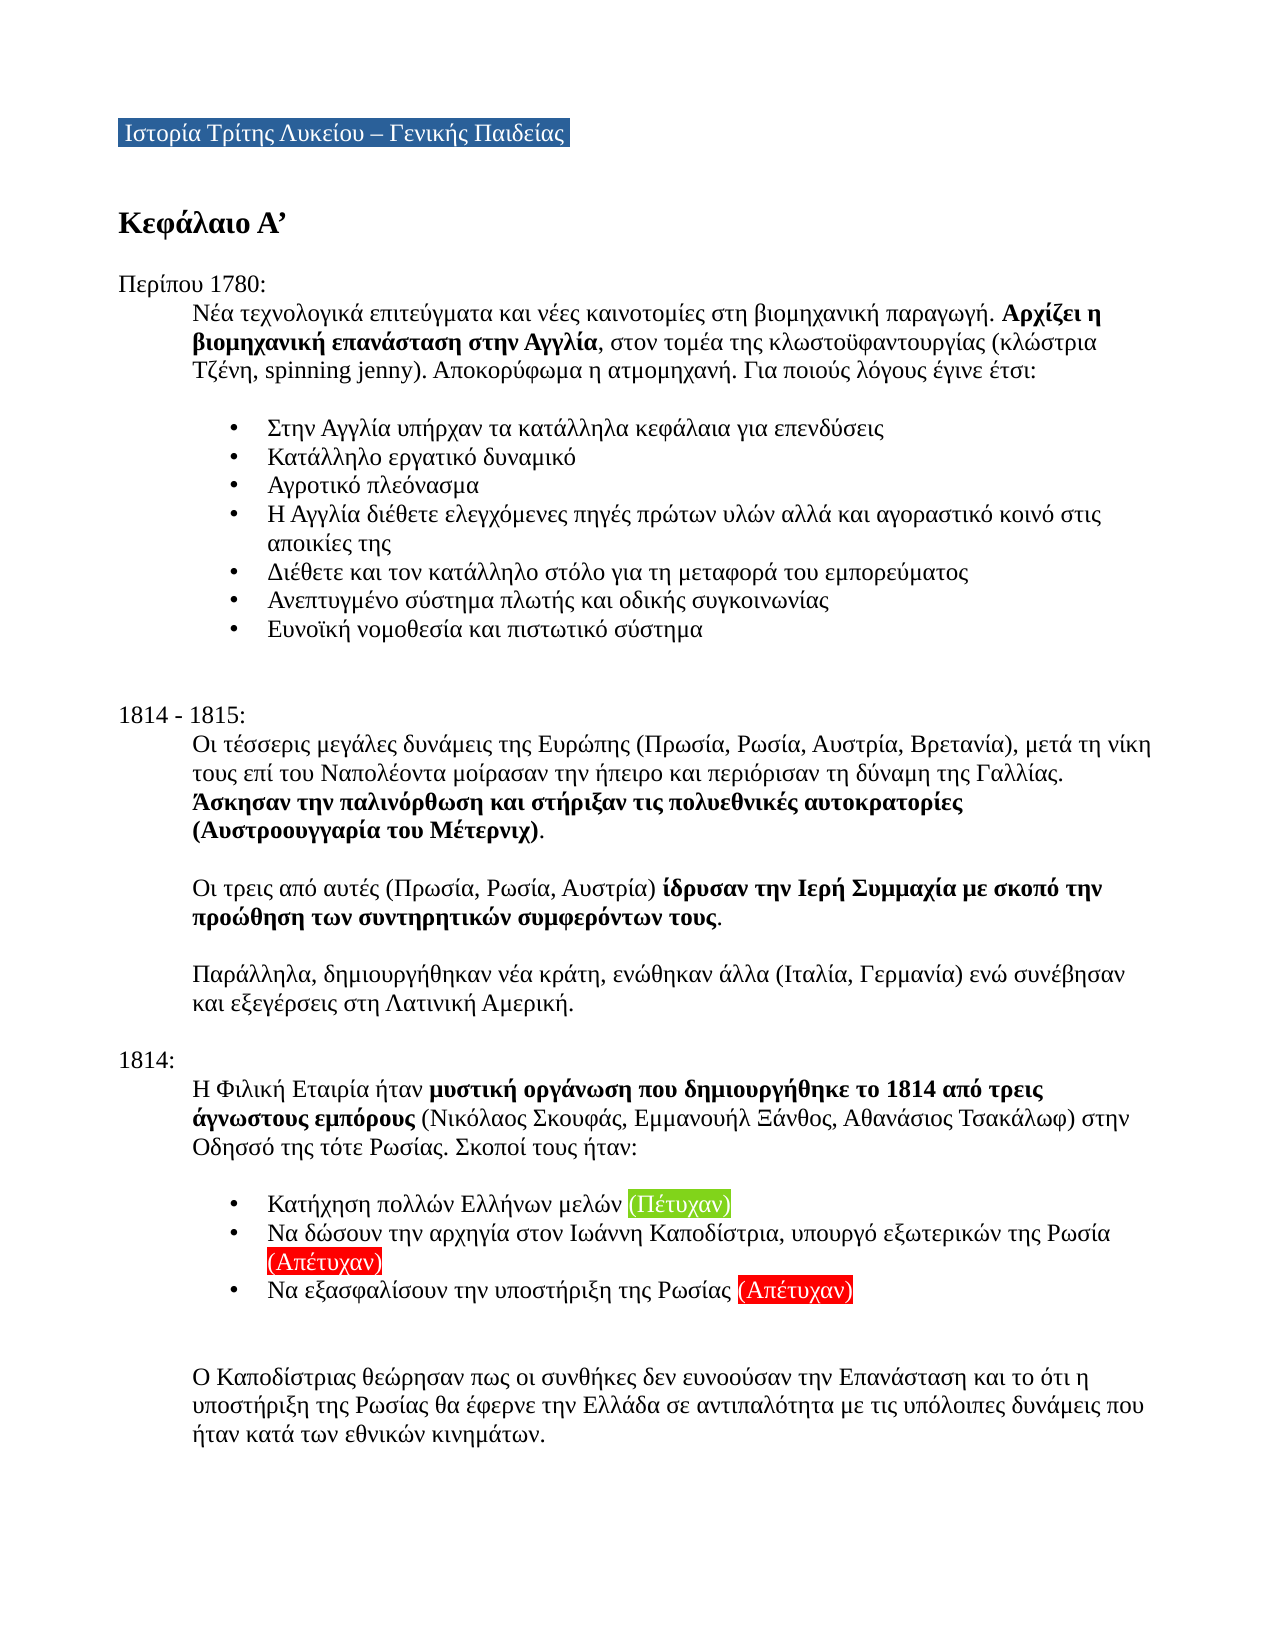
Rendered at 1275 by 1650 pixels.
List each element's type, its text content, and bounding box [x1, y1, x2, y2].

text Η Φιλική Εταιρία ήταν μυστική οργάνωση που δημιουργήθηκε το 1814 από τρεις άγνωστους εμπόρους (Νικόλαος Σκουφάς, Εμμανουήλ Ξάνθος, Αθανάσιος Τσακάλωφ) στην Οδησσό της τότε Ρωσίας. Σκοποί τους ήταν: [192, 1074, 1157, 1160]
text Ο Καποδίστριας θεώρησαν πως οι συνθήκες δεν ευνοούσαν την Επανάσταση και το ότι η υποστήριξη της Ρωσίας θα έφερνε την Ελλάδα σε αντιπαλότητα με τις υπόλοιπες δυνάμεις που ήταν κατά των εθνικών κινημάτων. [192, 1362, 1157, 1448]
list Αγροτικό πλεόνασμα [229, 470, 1157, 499]
list Η Αγγλία διέθετε ελεγχόμενες πηγές πρώτων υλών αλλά και αγοραστικό κοινό στις αποικίες της [229, 499, 1157, 557]
list Ευνοϊκή νομοθεσία και πιστωτικό σύστημα [229, 614, 1157, 643]
list Κατάλληλο εργατικό δυναμικό [229, 442, 1157, 470]
text Νέα τεχνολογικά επιτεύγματα και νέες καινοτομίες στη βιομηχανική παραγωγή. Αρχίζει η βιομηχανική επανάσταση στην Αγγλία, στον τομέα της κλωστοϋφαντουργίας (κλώστρια Τζένη, spinning jenny). Αποκορύφωμα η ατμομηχανή. Για ποιούς λόγους έγινε έτσι: [192, 298, 1157, 384]
text Παράλληλα, δημιουργήθηκαν νέα κράτη, ενώθηκαν άλλα (Ιταλία, Γερμανία) ενώ συνέβησαν και εξεγέρσεις στη Λατινική Αμερική. [192, 959, 1157, 1017]
text Οι τέσσερις μεγάλες δυνάμεις της Ευρώπης (Πρωσία, Ρωσία, Αυστρία, Βρετανία), μετά τη νίκη τους επί του Ναπολέοντα μοίρασαν την ήπειρο και περιόρισαν τη δύναμη της Γαλλίας. Άσκησαν την παλινόρθωση και στήριξαν τις πολυεθνικές αυτοκρατορίες (Αυστροουγγαρία του Μέτερνιχ). [192, 729, 1157, 844]
list Κατήχηση πολλών Ελλήνων μελών (Πέτυχαν) [229, 1189, 1157, 1218]
text Κεφάλαιο Α’ [118, 204, 1157, 240]
list Διέθετε και τον κατάλληλο στόλο για τη μεταφορά του εμπορεύματος [229, 557, 1157, 585]
text 1814 - 1815: [118, 700, 1157, 729]
text Περίπου 1780: [118, 269, 1157, 298]
list Στην Αγγλία υπήρχαν τα κατάλληλα κεφάλαια για επενδύσεις [229, 413, 1157, 442]
text Οι τρεις από αυτές (Πρωσία, Ρωσία, Αυστρία) ίδρυσαν την Ιερή Συμμαχία με σκοπό την προώθηση των συντηρητικών συμφερόντων τους. [192, 873, 1157, 930]
text 1814: [118, 1045, 1157, 1074]
list Ανεπτυγμένο σύστημα πλωτής και οδικής συγκοινωνίας [229, 585, 1157, 614]
text Ιστορία Τρίτης Λυκείου – Γενικής Παιδείας [118, 118, 1157, 147]
list Να εξασφαλίσουν την υποστήριξη της Ρωσίας (Απέτυχαν) [229, 1275, 1157, 1304]
list Να δώσουν την αρχηγία στον Ιωάννη Καποδίστρια, υπουργό εξωτερικών της Ρωσία (Απέτυχαν) [229, 1218, 1157, 1275]
